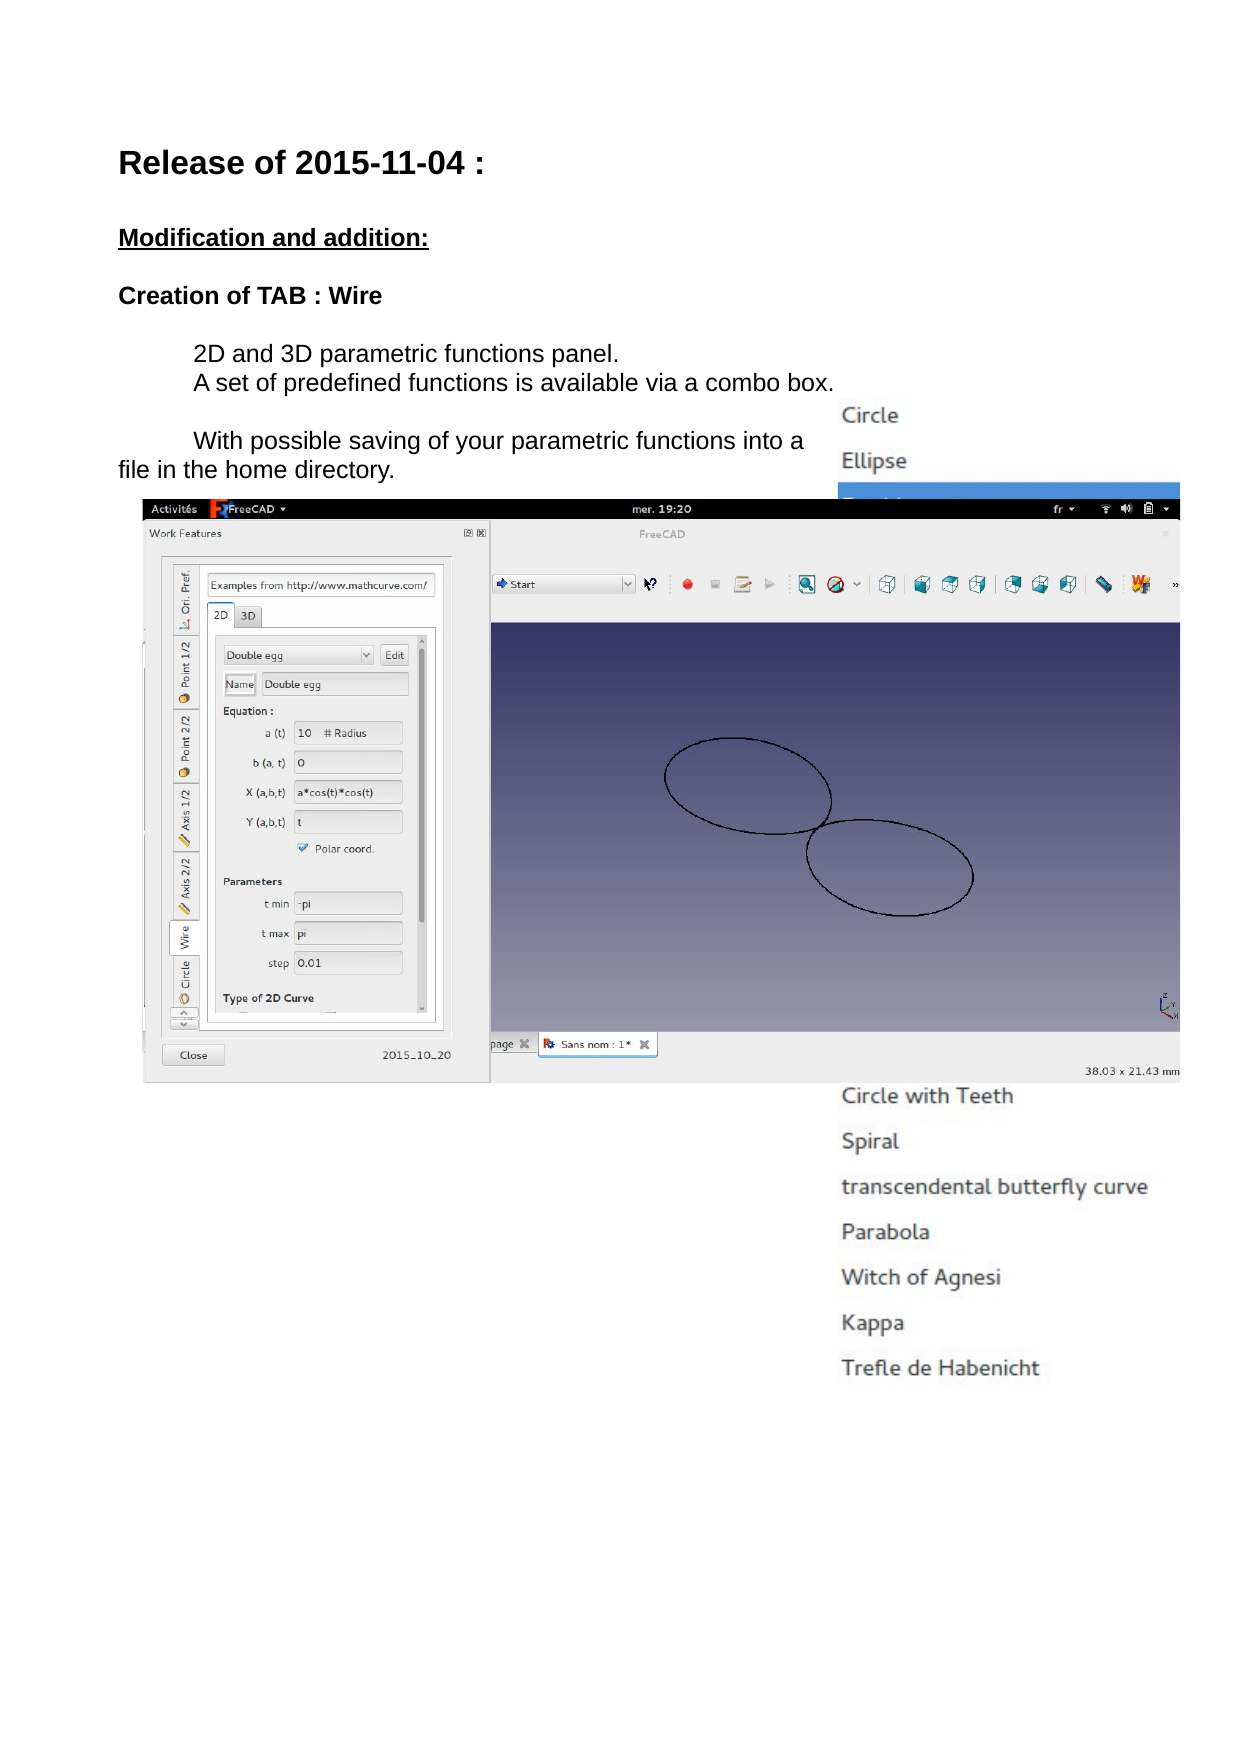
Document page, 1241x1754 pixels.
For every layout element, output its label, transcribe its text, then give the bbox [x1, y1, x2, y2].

text With possible saving of your parametric functions into a file in the home directory. [118, 426, 837, 483]
text Modification and addition: [118, 223, 1122, 252]
text A set of predefined functions is available via a combo box. [118, 368, 1122, 397]
text 2D and 3D parametric functions panel. [118, 339, 1122, 368]
picture [142, 398, 1180, 1385]
text Creation of TAB : Wire [118, 281, 1122, 310]
subtitle Release of 2015-11-04 : [118, 143, 1122, 182]
